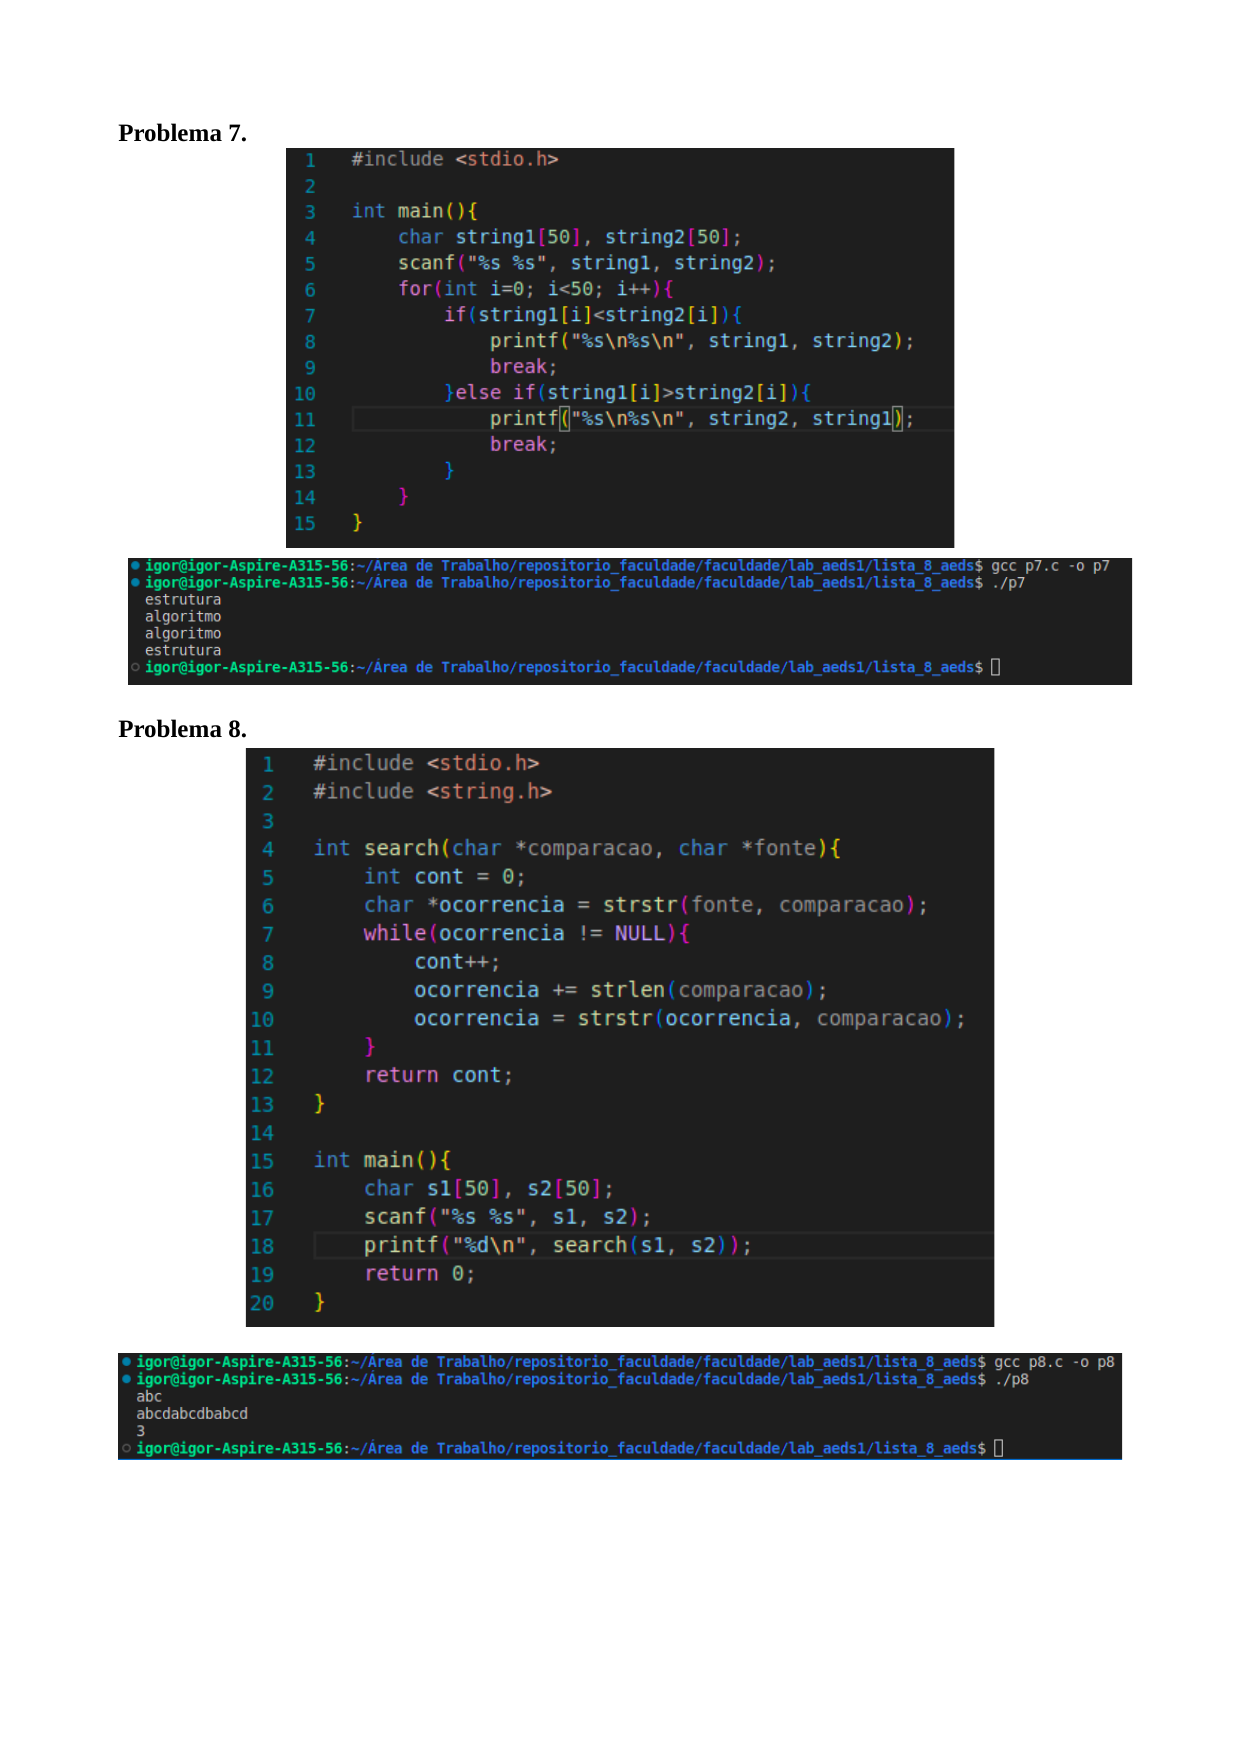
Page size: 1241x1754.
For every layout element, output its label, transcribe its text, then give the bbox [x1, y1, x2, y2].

picture [245, 748, 995, 1327]
picture [286, 148, 955, 548]
text Problema 7. [118, 118, 1122, 147]
text Problema 8. [118, 714, 1122, 742]
picture [118, 1353, 1123, 1460]
picture [128, 558, 1133, 685]
